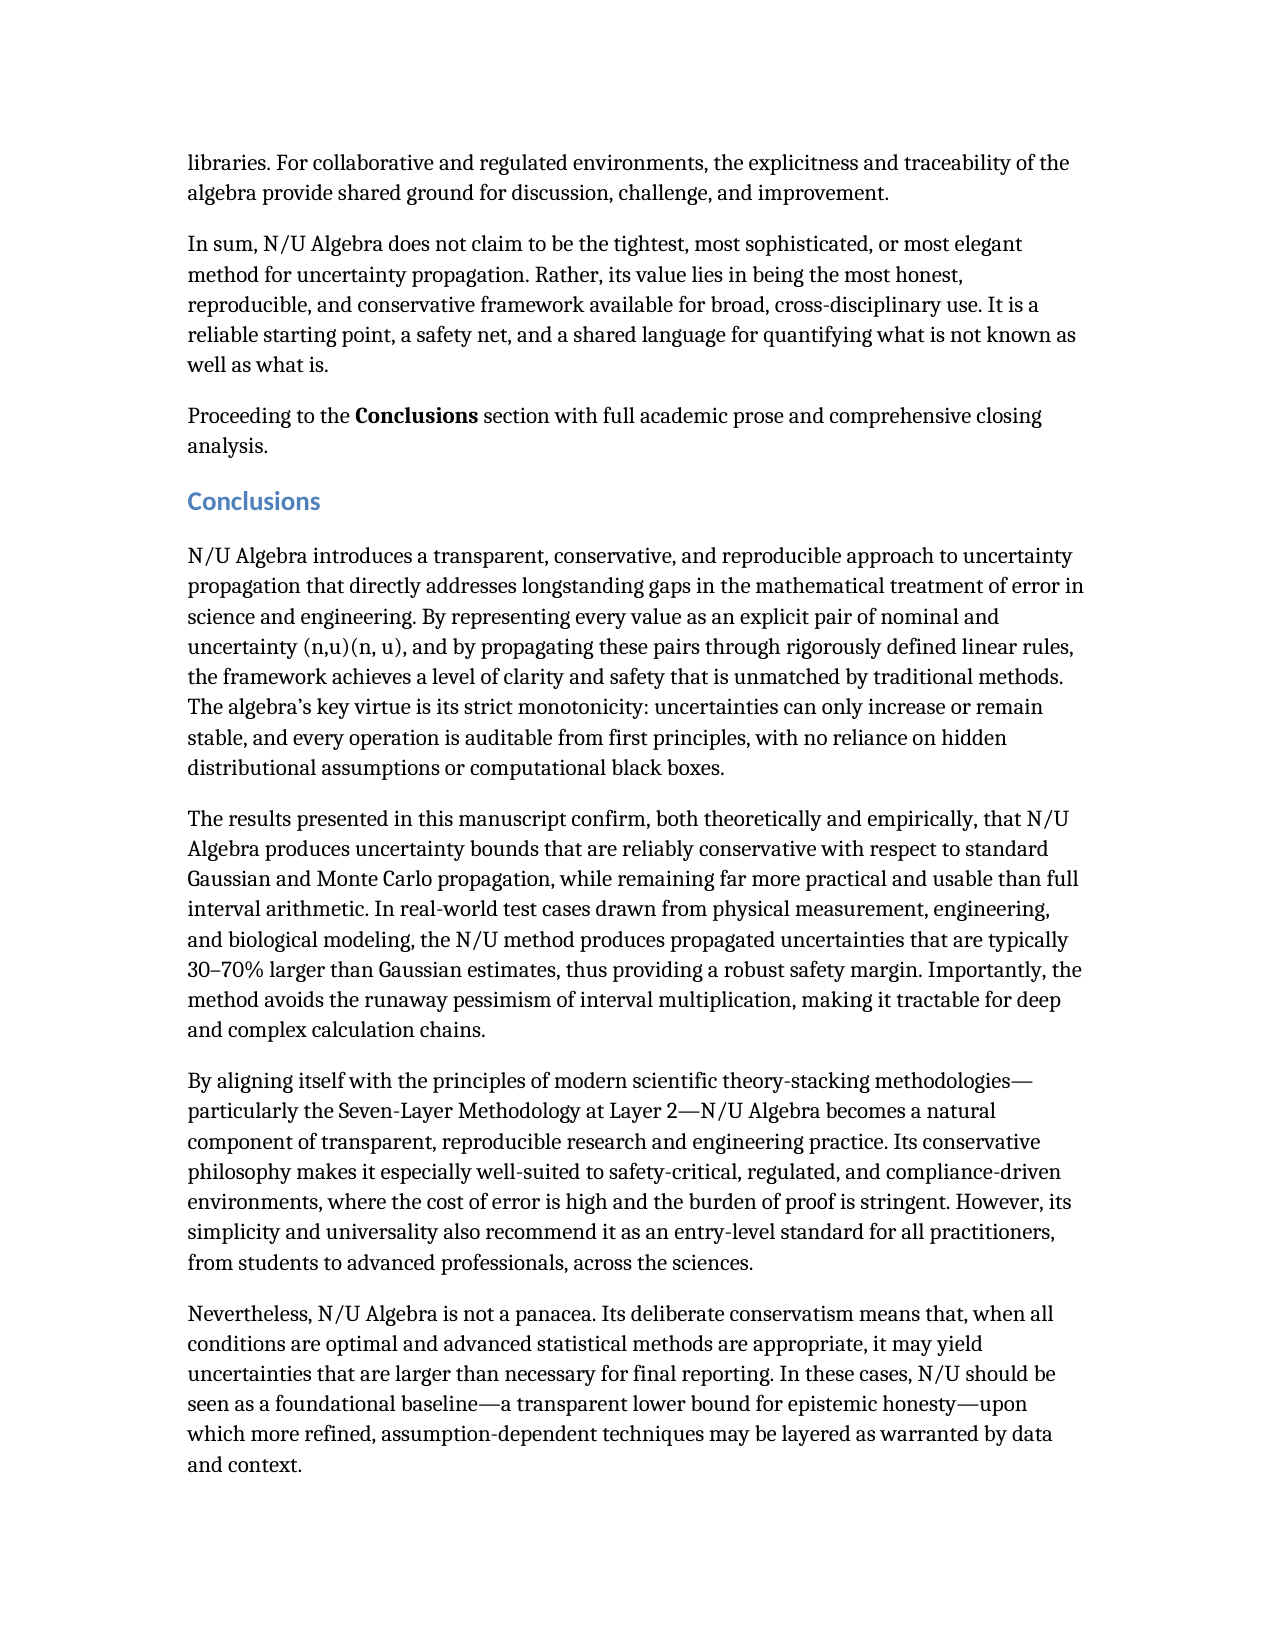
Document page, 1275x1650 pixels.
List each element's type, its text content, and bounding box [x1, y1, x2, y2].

text libraries. For collaborative and regulated environments, the explicitness and traceability of the algebra provide shared ground for discussion, challenge, and improvement. [187, 150, 1087, 207]
text By aligning itself with the principles of modern scientific theory-stacking methodologies—particularly the Seven-Layer Methodology at Layer 2—N/U Algebra becomes a natural component of transparent, reproducible research and engineering practice. Its conservative philosophy makes it especially well-suited to safety-critical, regulated, and compliance-driven environments, where the cost of error is high and the burden of proof is stringent. However, its simplicity and universality also recommend it as an entry-level standard for all practitioners, from students to advanced professionals, across the sciences. [187, 1068, 1087, 1276]
text N/U Algebra introduces a transparent, conservative, and reproducible approach to uncertainty propagation that directly addresses longstanding gaps in the mathematical treatment of error in science and engineering. By representing every value as an explicit pair of nominal and uncertainty (n,u)(n, u), and by propagating these pairs through rigorously defined linear rules, the framework achieves a level of clarity and safety that is unmatched by traditional methods. The algebra’s key virtue is its strict monotonicity: uncertainties can only increase or remain stable, and every operation is auditable from first principles, with no reliance on hidden distributional assumptions or computational black boxes. [187, 543, 1087, 781]
text In sum, N/U Algebra does not claim to be the tightest, most sophisticated, or most elegant method for uncertainty propagation. Rather, its value lies in being the most honest, reproducible, and conservative framework available for broad, cross-disciplinary use. It is a reliable starting point, a safety net, and a shared language for quantifying what is not known as well as what is. [187, 231, 1087, 378]
subtitle Conclusions [187, 484, 1087, 517]
text Nevertheless, N/U Algebra is not a panacea. Its deliberate conservatism means that, when all conditions are optimal and advanced statistical methods are appropriate, it may yield uncertainties that are larger than necessary for final reporting. In these cases, N/U should be seen as a foundational baseline—a transparent lower bound for epistemic honesty—upon which more refined, assumption-dependent techniques may be layered as warranted by data and context. [187, 1300, 1087, 1478]
text Proceeding to the Conclusions section with full academic prose and comprehensive closing analysis. [187, 403, 1087, 460]
text The results presented in this manuscript confirm, both theoretically and empirically, that N/U Algebra produces uncertainty bounds that are reliably conservative with respect to standard Gaussian and Monte Carlo propagation, while remaining far more practical and usable than full interval arithmetic. In real-world test cases drawn from physical measurement, engineering, and biological modeling, the N/U method produces propagated uncertainties that are typically 30–70% larger than Gaussian estimates, thus providing a robust safety margin. Importantly, the method avoids the runaway pessimism of interval multiplication, making it tractable for deep and complex calculation chains. [187, 806, 1087, 1043]
